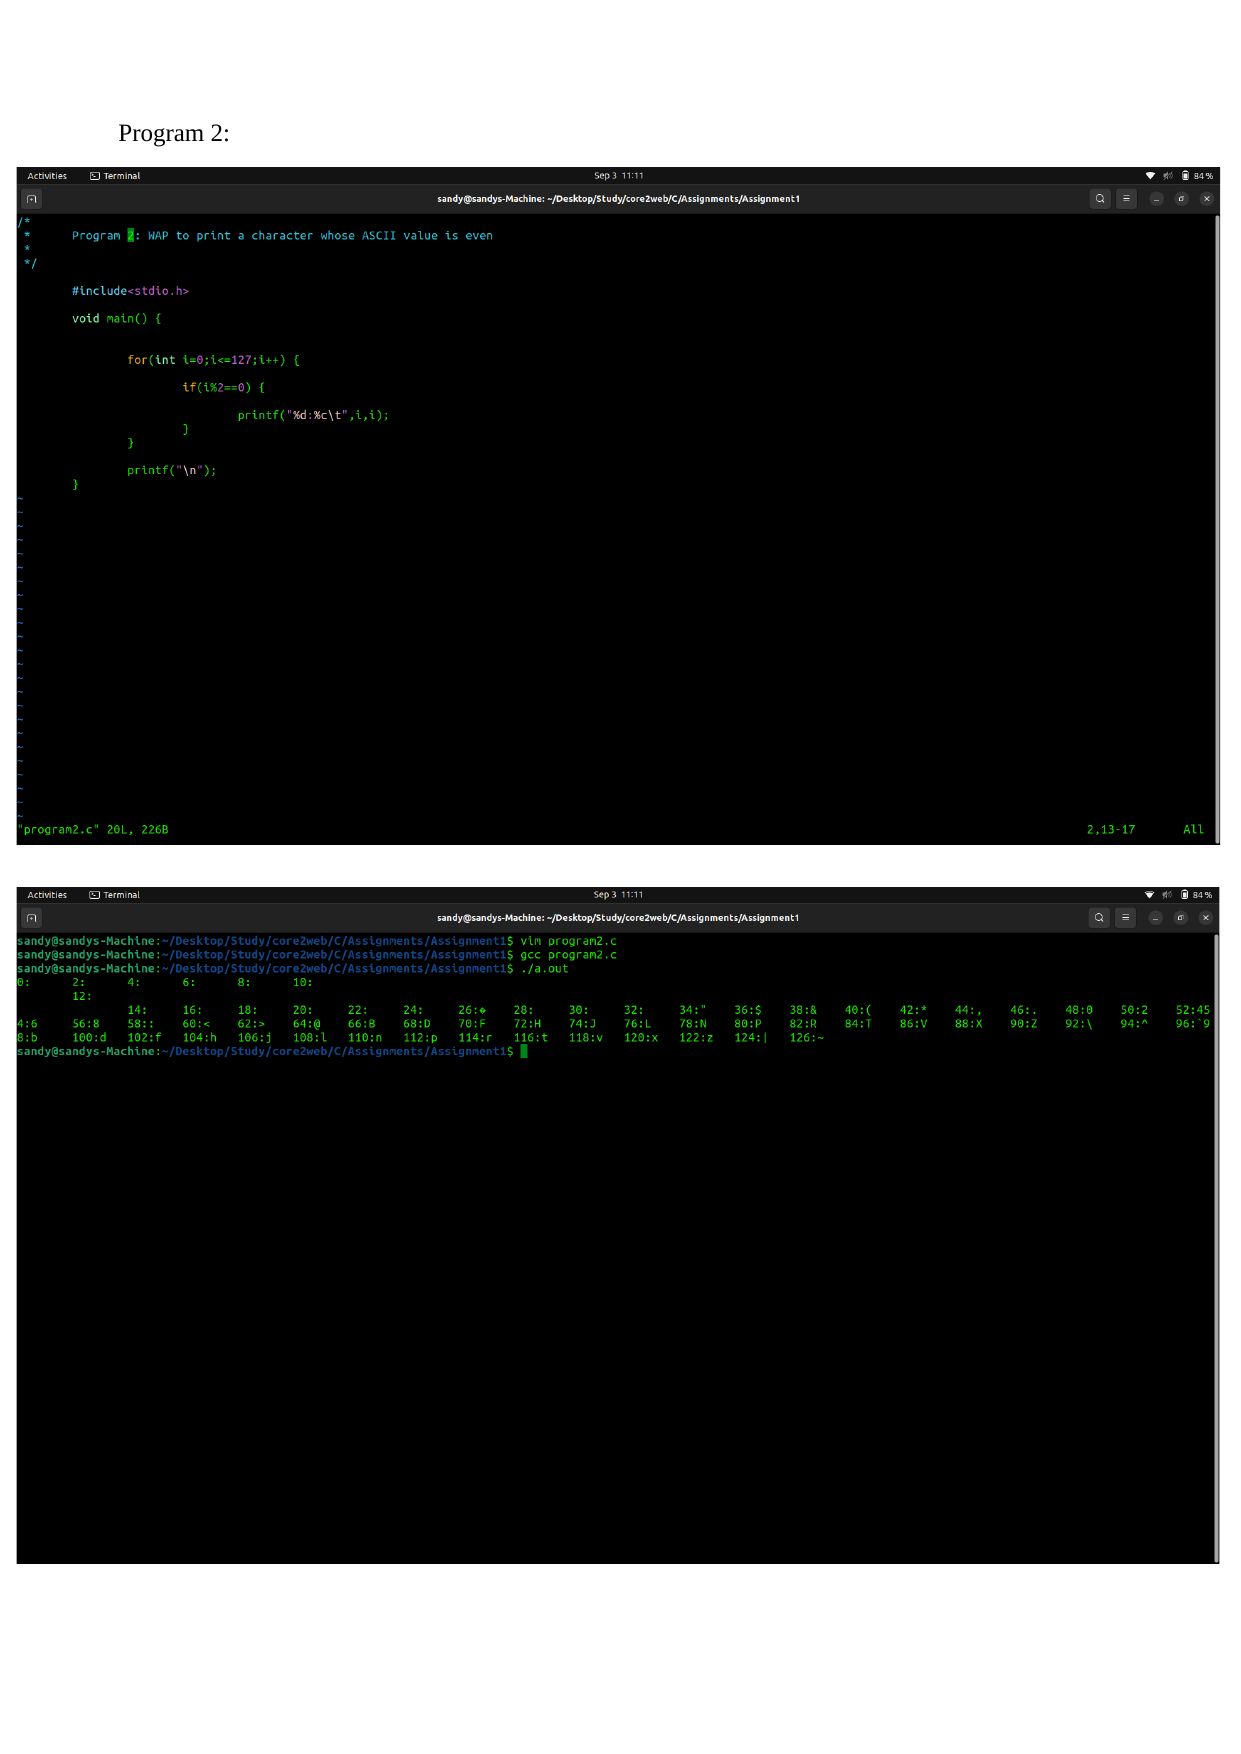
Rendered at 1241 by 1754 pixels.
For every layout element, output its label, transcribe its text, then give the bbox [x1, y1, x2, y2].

picture [16, 167, 1221, 845]
text Program 2: [118, 118, 1122, 147]
picture [16, 887, 1220, 1564]
